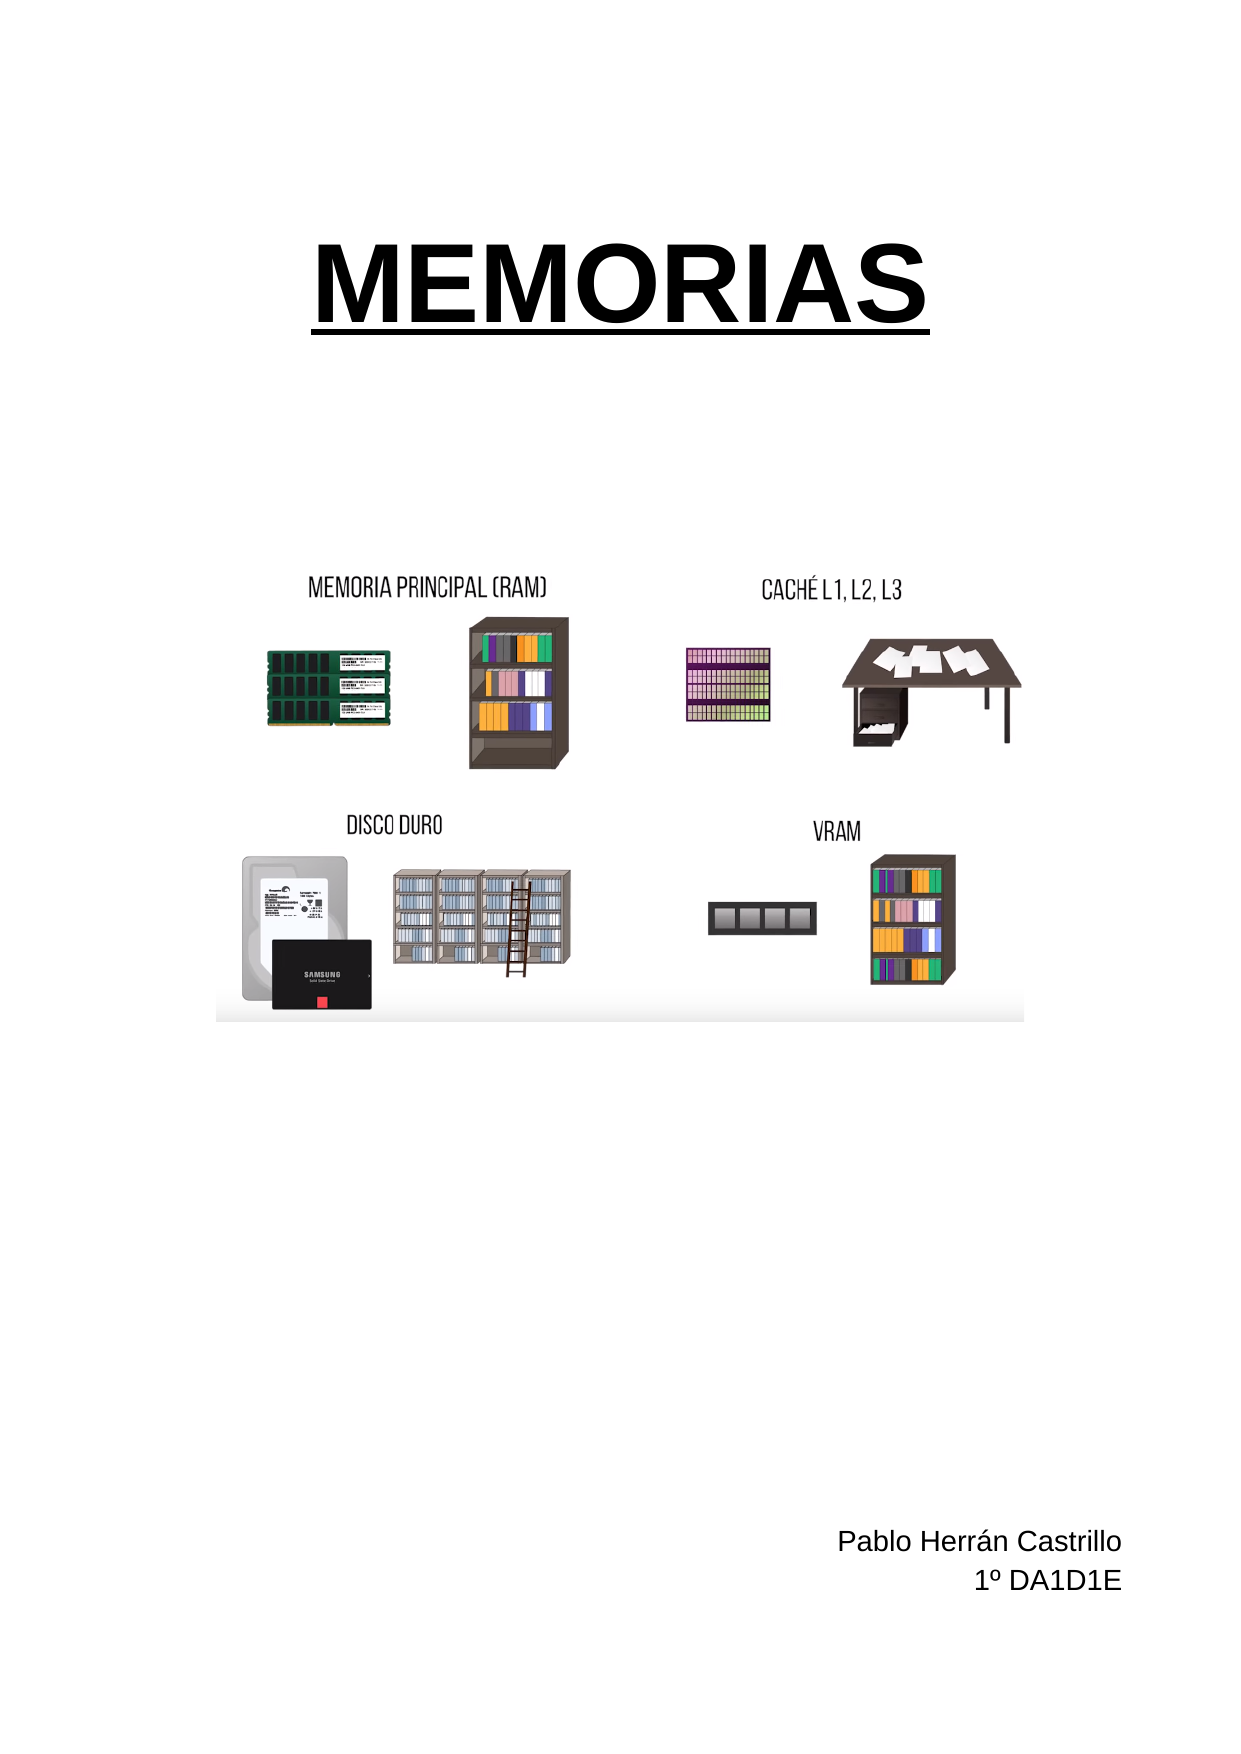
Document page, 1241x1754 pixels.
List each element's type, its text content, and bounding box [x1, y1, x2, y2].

text 1º DA1D1E [118, 1563, 1122, 1596]
picture [216, 507, 1025, 1022]
text Pablo Herrán Castrillo [118, 1524, 1122, 1558]
text MEMORIAS [118, 217, 1122, 347]
